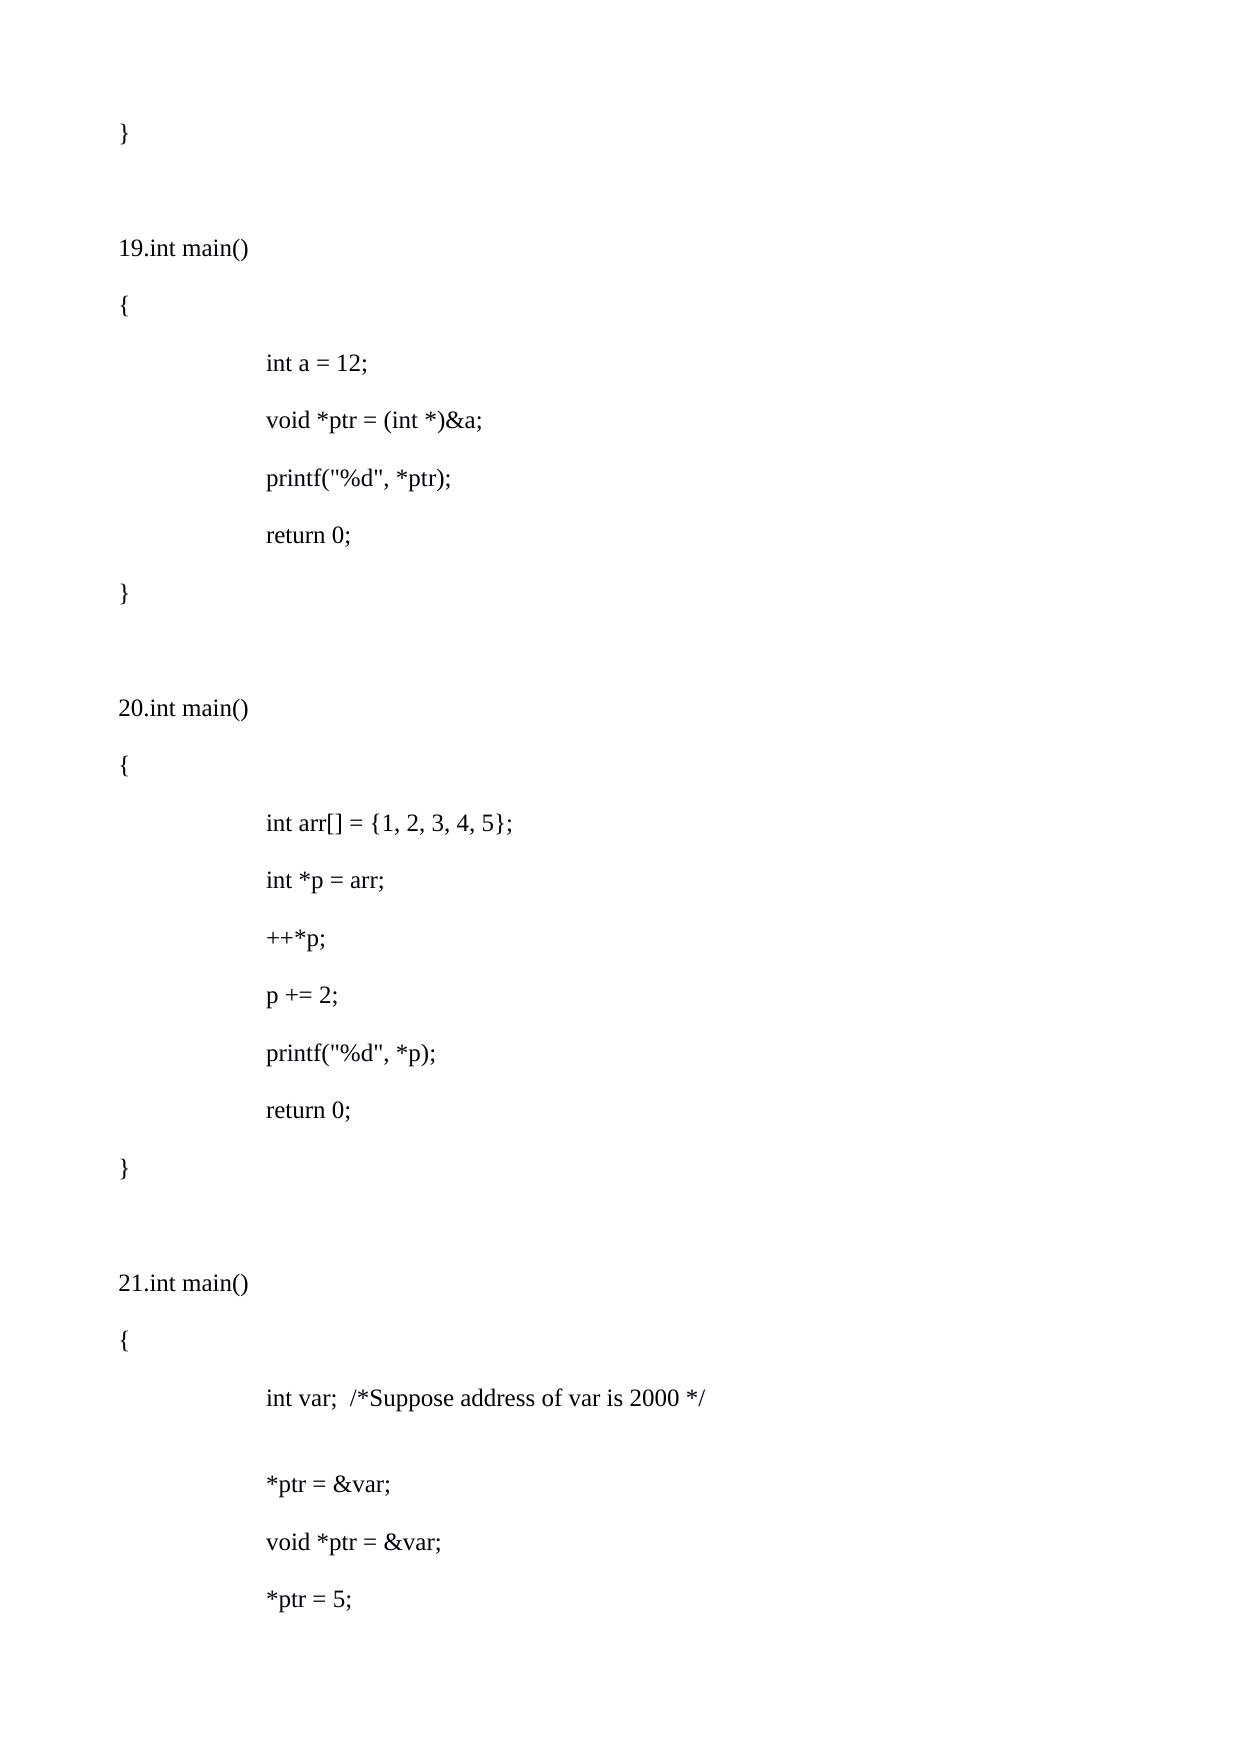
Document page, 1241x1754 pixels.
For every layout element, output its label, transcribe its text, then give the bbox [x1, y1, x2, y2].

text 19.int main() [118, 233, 1122, 262]
text int var; /*Suppose address of var is 2000 */ [118, 1383, 1122, 1412]
text return 0; [118, 521, 1122, 549]
text p += 2; [118, 981, 1122, 1009]
text *ptr = 5; [118, 1584, 1122, 1613]
text return 0; [118, 1096, 1122, 1124]
text 20.int main() [118, 693, 1122, 722]
text void *ptr = (int *)&a; [118, 406, 1122, 434]
text { [118, 291, 1122, 319]
text void *ptr = &var; [118, 1527, 1122, 1556]
text ++*p; [118, 923, 1122, 952]
text } [118, 1153, 1122, 1182]
text printf("%d", *p); [118, 1038, 1122, 1067]
text } [118, 118, 1122, 147]
text int a = 12; [118, 348, 1122, 377]
text 21.int main() [118, 1268, 1122, 1297]
text } [118, 578, 1122, 607]
text { [118, 751, 1122, 779]
text { [118, 1326, 1122, 1354]
text *ptr = &var; [118, 1469, 1122, 1498]
text printf("%d", *ptr); [118, 463, 1122, 492]
text int arr[] = {1, 2, 3, 4, 5}; [118, 808, 1122, 837]
text int *p = arr; [118, 866, 1122, 894]
